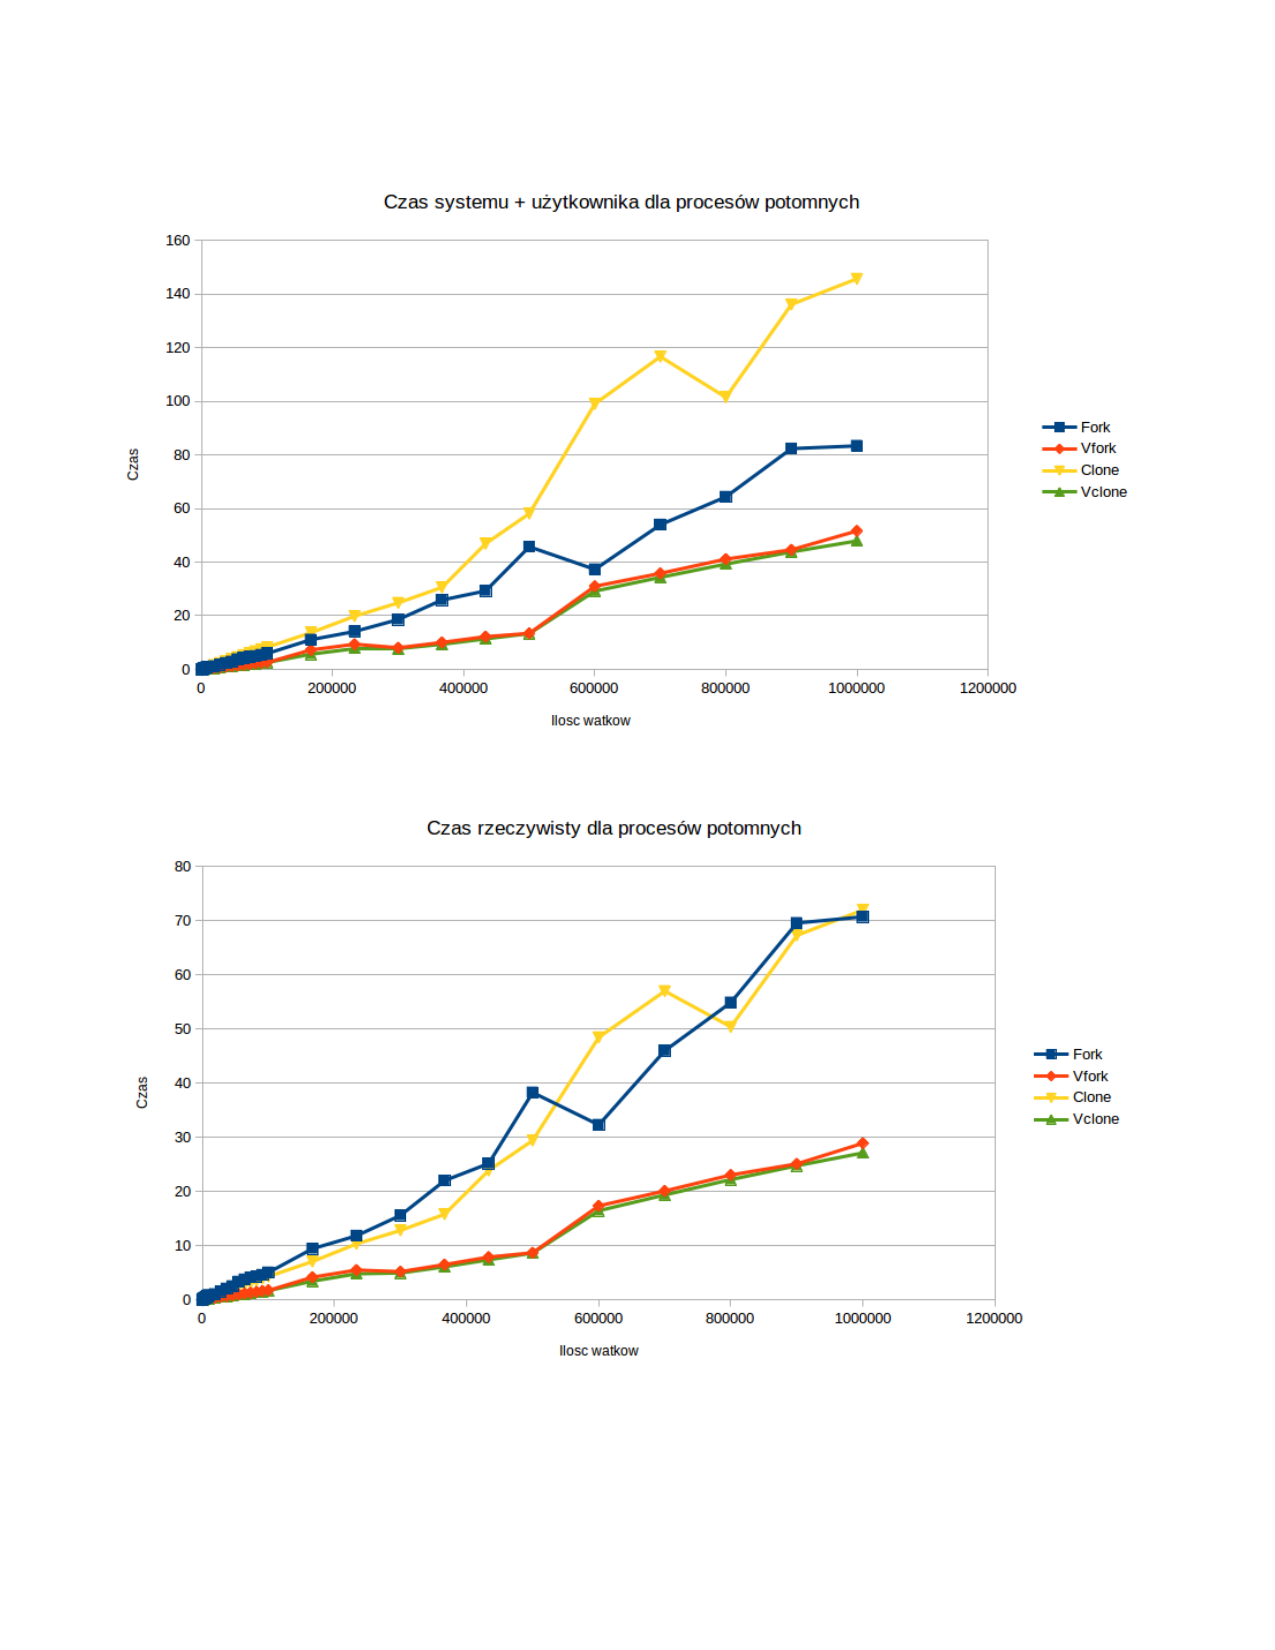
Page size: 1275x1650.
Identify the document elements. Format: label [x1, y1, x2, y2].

picture [101, 167, 1141, 752]
picture [94, 792, 1133, 1381]
